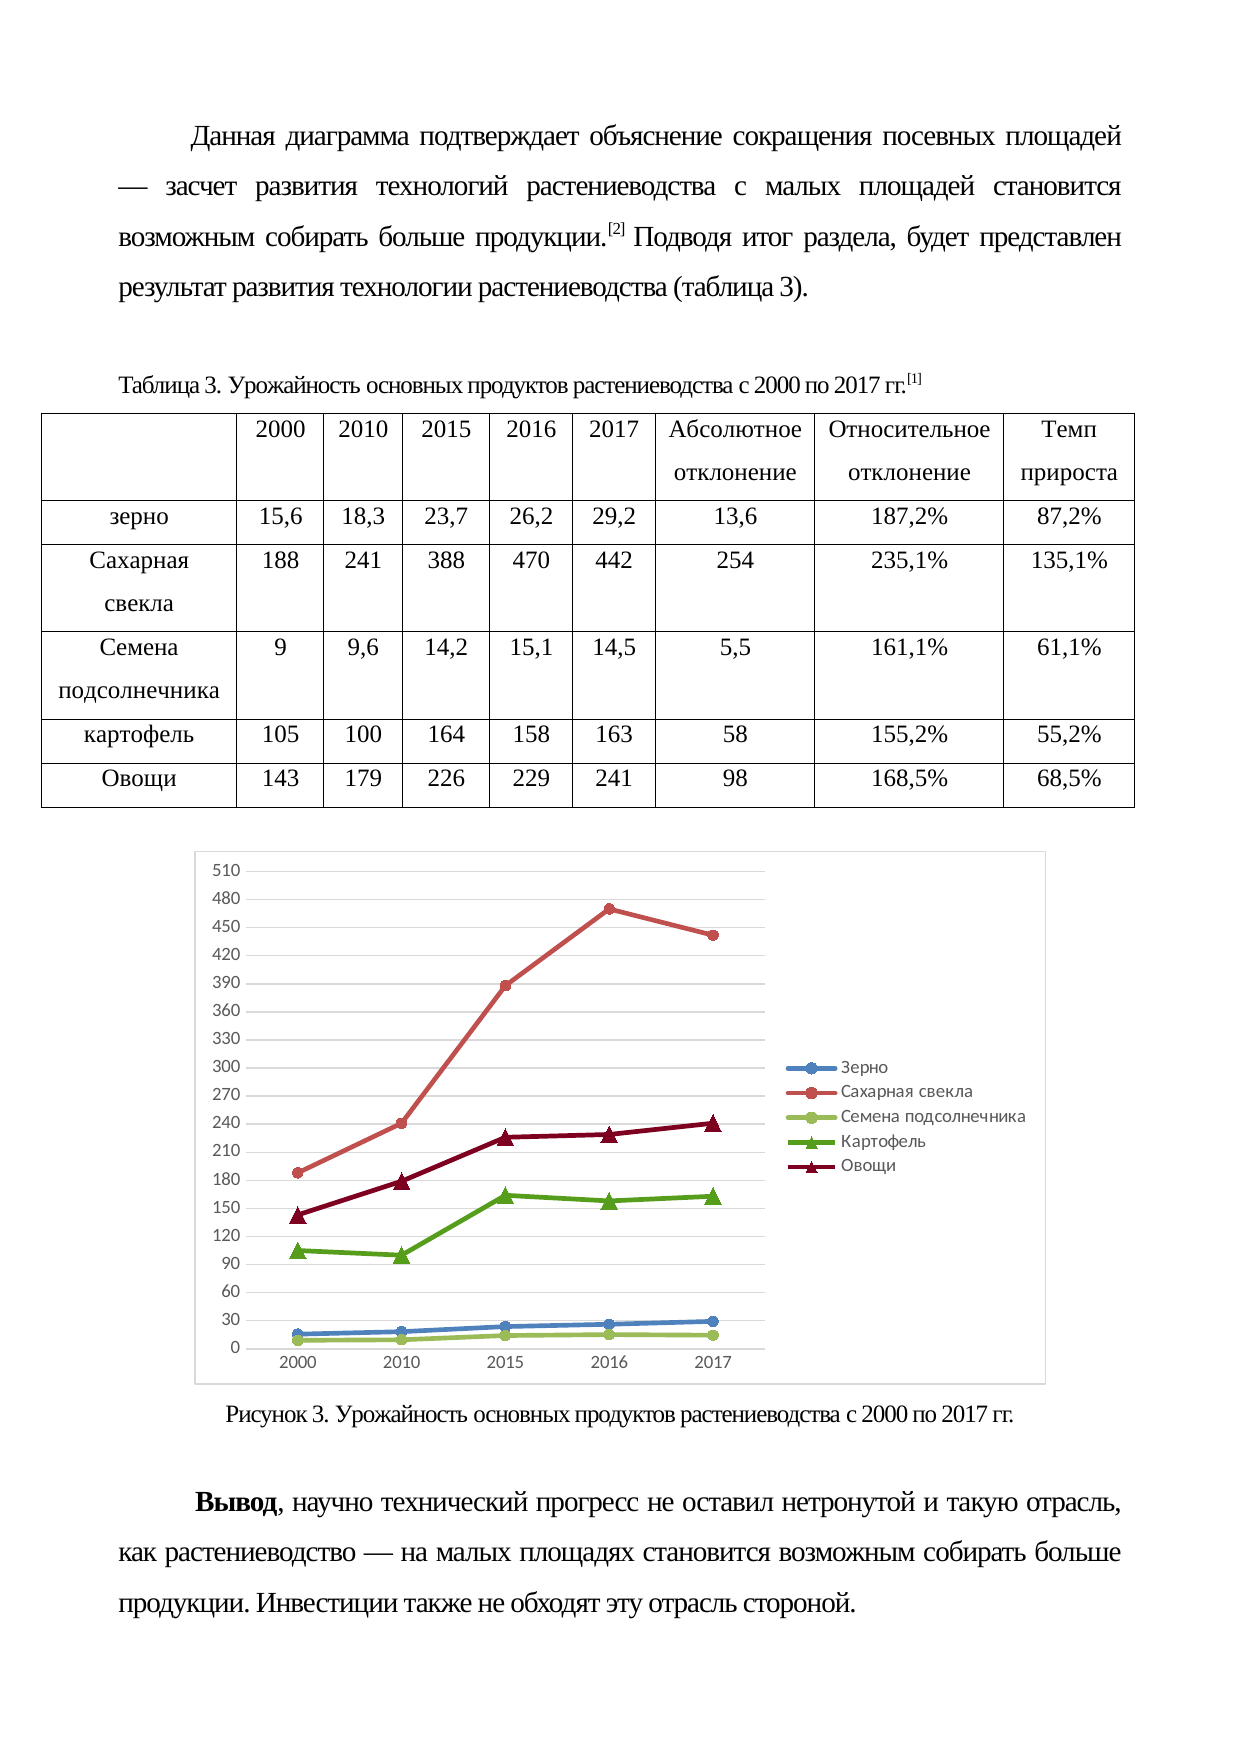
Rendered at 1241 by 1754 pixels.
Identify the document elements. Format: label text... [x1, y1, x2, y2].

table_cell 14,2 [403, 632, 489, 718]
table_cell 442 [573, 545, 655, 631]
table_cell 55,2% [1004, 720, 1134, 762]
table_cell 15,1 [490, 632, 572, 718]
table_cell 135,1% [1004, 545, 1134, 631]
table_cell Семена подсолнечника [42, 632, 236, 718]
table_header Абсолютное отклонение [656, 414, 814, 500]
table_cell 18,3 [324, 501, 402, 544]
table_cell 226 [403, 764, 489, 807]
table_cell 100 [324, 720, 402, 762]
table_cell 241 [573, 764, 655, 807]
table_cell 26,2 [490, 501, 572, 544]
table_header 2000 [237, 414, 323, 500]
table_cell 68,5% [1004, 764, 1134, 807]
table_cell 188 [237, 545, 323, 631]
table_cell 388 [403, 545, 489, 631]
table_cell 13,6 [656, 501, 814, 544]
table_cell 229 [490, 764, 572, 807]
table_cell 5,5 [656, 632, 814, 718]
table_cell 158 [490, 720, 572, 762]
table_cell Сахарная свекла [42, 545, 236, 631]
table_cell 105 [237, 720, 323, 762]
table_cell 235,1% [815, 545, 1003, 631]
table_cell 9 [237, 632, 323, 718]
table_cell 15,6 [237, 501, 323, 544]
table_cell 470 [490, 545, 572, 631]
table_cell 143 [237, 764, 323, 807]
table_cell 87,2% [1004, 501, 1134, 544]
table_cell 187,2% [815, 501, 1003, 544]
table_header [42, 414, 236, 500]
table_cell 179 [324, 764, 402, 807]
table_cell Овощи [42, 764, 236, 807]
text Вывод, научно технический прогресс не оставил нетронутой и такую отрасль, как растениеводство — на малых площадях становится возможным собирать больше продукции. Инвестиции также не обходят эту отрасль стороной. [118, 1484, 1122, 1618]
table_header Темп прироста [1004, 414, 1134, 500]
table_cell 241 [324, 545, 402, 631]
table_header 2017 [573, 414, 655, 500]
table_cell 98 [656, 764, 814, 807]
table_cell 29,2 [573, 501, 655, 544]
table_cell 14,5 [573, 632, 655, 718]
table_header 2016 [490, 414, 572, 500]
table_cell 61,1% [1004, 632, 1134, 718]
table_header 2010 [324, 414, 402, 500]
text Таблица 3. Урожайность основных продуктов растениеводства с 2000 по 2017 гг.[1] [118, 370, 1122, 398]
table_header 2015 [403, 414, 489, 500]
table_header Относительное отклонение [815, 414, 1003, 500]
table_cell 58 [656, 720, 814, 762]
table_cell 254 [656, 545, 814, 631]
table_cell 23,7 [403, 501, 489, 544]
table_cell 161,1% [815, 632, 1003, 718]
text Рисунок 3. Урожайность основных продуктов растениеводства с 2000 по 2017 гг. [118, 1399, 1122, 1428]
table_cell 163 [573, 720, 655, 762]
table_cell картофель [42, 720, 236, 762]
text Данная диаграмма подтверждает объяснение сокращения посевных площадей — засчет развития технологий растениеводства с малых площадей становится возможным собирать больше продукции.[2] Подводя итог раздела, будет представлен результат развития технологии растениеводства (таблица 3). [118, 118, 1122, 303]
table_cell 168,5% [815, 764, 1003, 807]
table_cell 164 [403, 720, 489, 762]
table_cell 155,2% [815, 720, 1003, 762]
table_cell зерно [42, 501, 236, 544]
table_cell 9,6 [324, 632, 402, 718]
